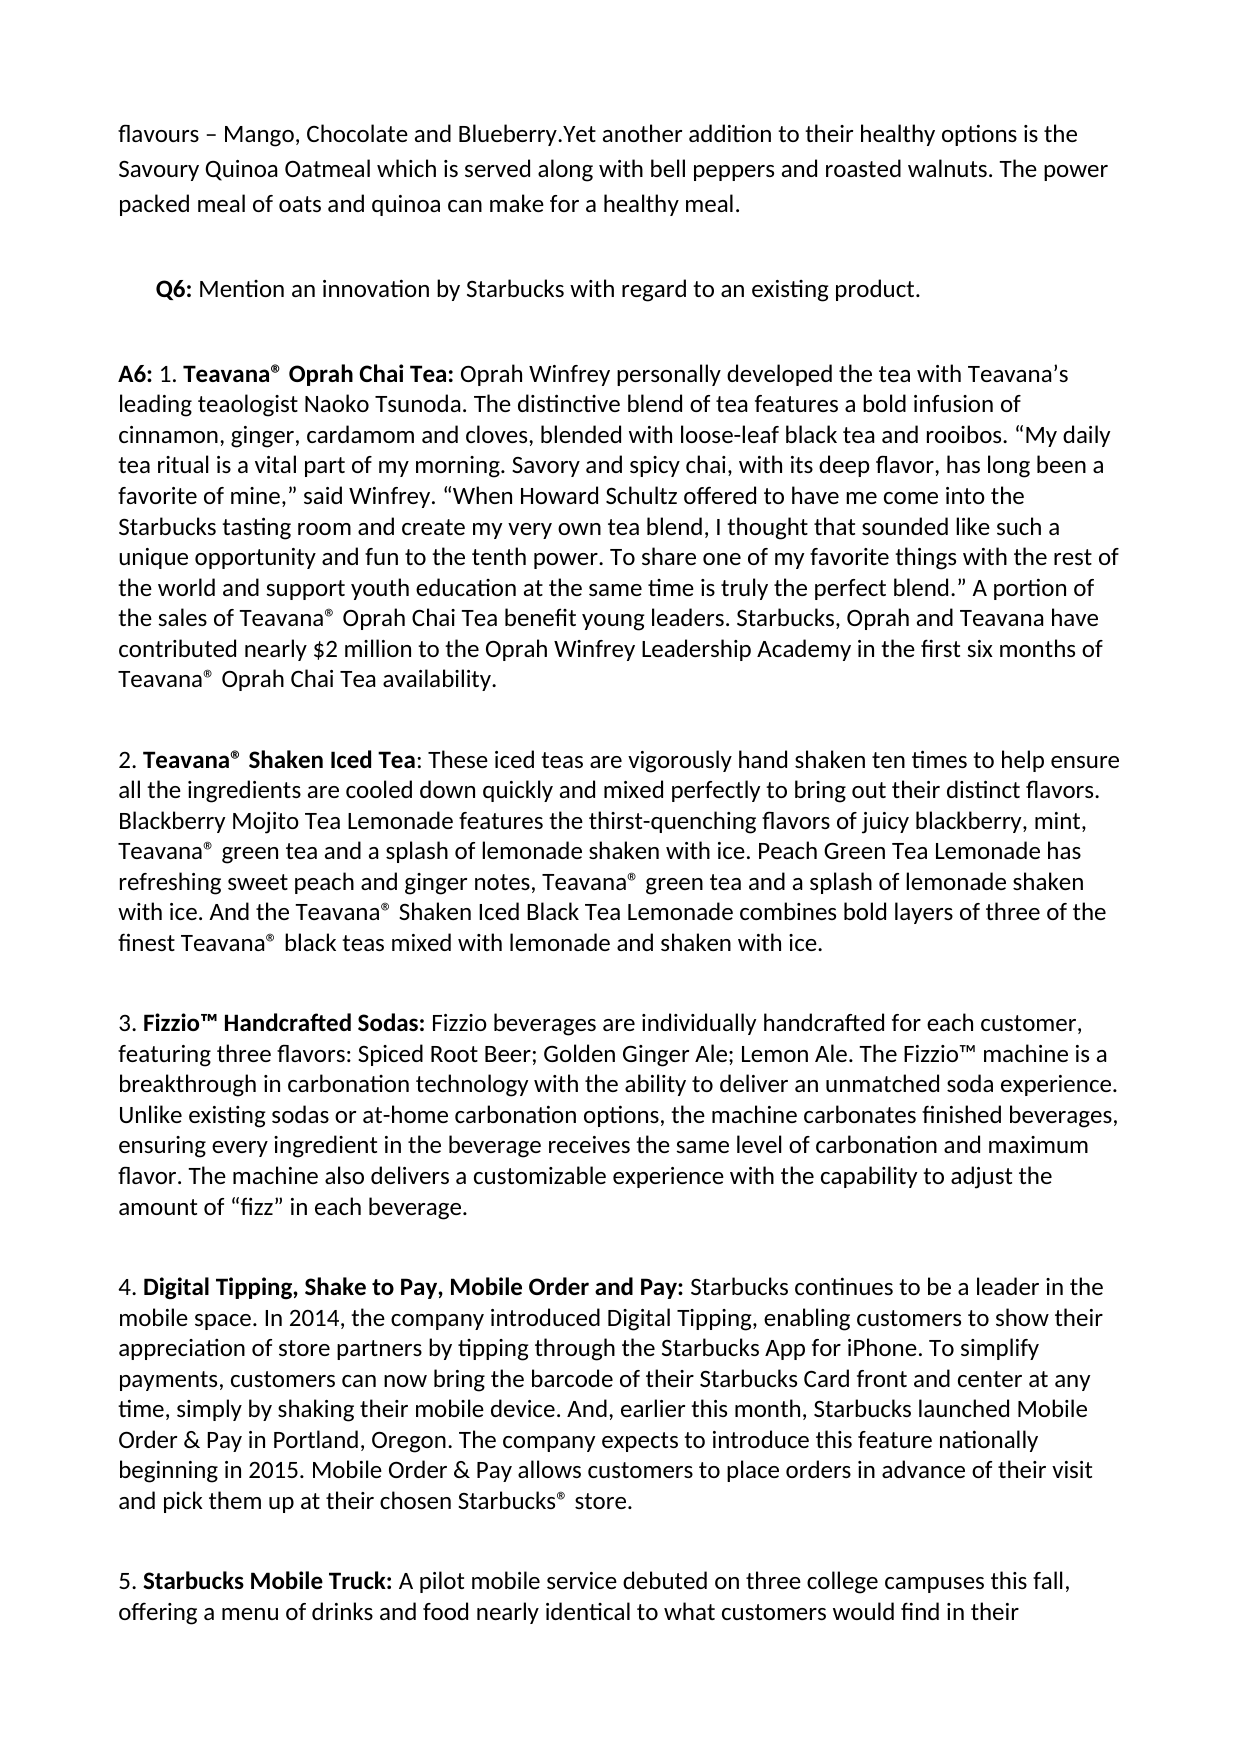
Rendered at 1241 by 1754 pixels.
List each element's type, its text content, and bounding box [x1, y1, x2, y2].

text flavours – Mango, Chocolate and Blueberry.Yet another addition to their healthy options is the Savoury Quinoa Oatmeal which is served along with bell peppers and roasted walnuts. The power packed meal of oats and quinoa can make for a healthy meal. [118, 118, 1122, 219]
text 3. Fizzio™ Handcrafted Sodas: Fizzio beverages are individually handcrafted for each customer, featuring three flavors: Spiced Root Beer; Golden Ginger Ale; Lemon Ale. The Fizzio™ machine is a breakthrough in carbonation technology with the ability to deliver an unmatched soda experience. Unlike existing sodas or at-home carbonation options, the machine carbonates finished beverages, ensuring every ingredient in the beverage receives the same level of carbonation and maximum flavor. The machine also delivers a customizable experience with the capability to adjust the amount of “fizz” in each beverage. [118, 1007, 1122, 1221]
text 2. Teavana® Shaken Iced Tea: These iced teas are vigorously hand shaken ten times to help ensure all the ingredients are cooled down quickly and mixed perfectly to bring out their distinct flavors. Blackberry Mojito Tea Lemonade features the thirst-quenching flavors of juicy blackberry, mint, Teavana® green tea and a splash of lemonade shaken with ice. Peach Green Tea Lemonade has refreshing sweet peach and ginger notes, Teavana® green tea and a splash of lemonade shaken with ice. And the Teavana® Shaken Iced Black Tea Lemonade combines bold layers of three of the finest Teavana® black teas mixed with lemonade and shaken with ice. [118, 744, 1122, 957]
text 4. Digital Tipping, Shake to Pay, Mobile Order and Pay: Starbucks continues to be a leader in the mobile space. In 2014, the company introduced Digital Tipping, enabling customers to show their appreciation of store partners by tipping through the Starbucks App for iPhone. To simplify payments, customers can now bring the barcode of their Starbucks Card front and center at any time, simply by shaking their mobile device. And, earlier this month, Starbucks launched Mobile Order & Pay in Portland, Oregon. The company expects to introduce this feature nationally beginning in 2015. Mobile Order & Pay allows customers to place orders in advance of their visit and pick them up at their chosen Starbucks® store. [118, 1271, 1122, 1515]
text 5. Starbucks Mobile Truck: A pilot mobile service debuted on three college campuses this fall, offering a menu of drinks and food nearly identical to what customers would find in their [118, 1565, 1122, 1626]
text A6: 1. Teavana® Oprah Chai Tea: Oprah Winfrey personally developed the tea with Teavana’s leading teaologist Naoko Tsunoda. The distinctive blend of tea features a bold infusion of cinnamon, ginger, cardamom and cloves, blended with loose-leaf black tea and rooibos. “My daily tea ritual is a vital part of my morning. Savory and spicy chai, with its deep flavor, has long been a favorite of mine,” said Winfrey. “When Howard Schultz offered to have me come into the Starbucks tasting room and create my very own tea blend, I thought that sounded like such a unique opportunity and fun to the tenth power. To share one of my favorite things with the rest of the world and support youth education at the same time is truly the perfect blend.” A portion of the sales of Teavana® Oprah Chai Tea benefit young leaders. Starbucks, Oprah and Teavana have contributed nearly $2 million to the Oprah Winfrey Leadership Academy in the first six months of Teavana® Oprah Chai Tea availability. [118, 358, 1122, 694]
text Q6: Mention an innovation by Starbucks with regard to an existing product. [156, 273, 1122, 304]
